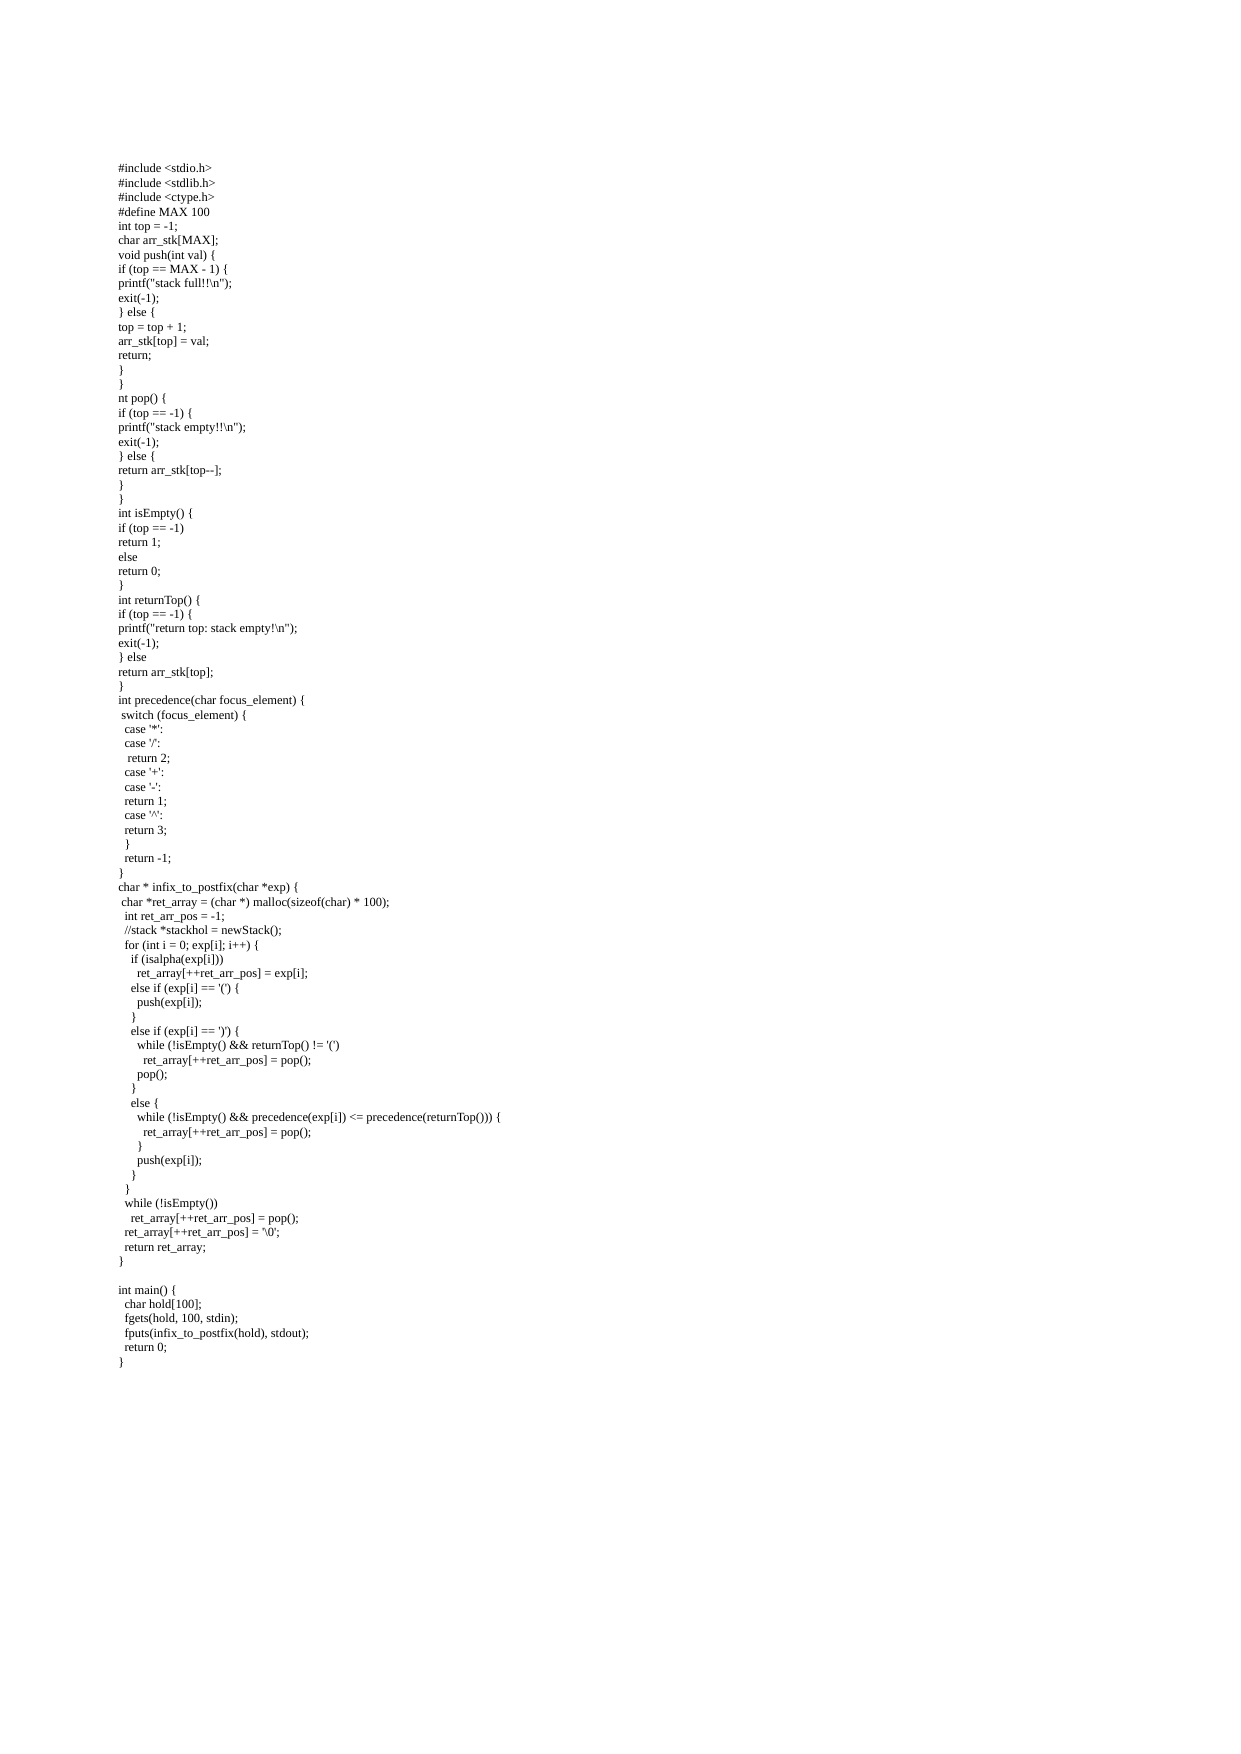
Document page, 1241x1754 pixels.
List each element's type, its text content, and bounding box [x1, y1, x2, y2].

text while (!isEmpty() && precedence(exp[i]) <= precedence(returnTop())) { [118, 1110, 1122, 1124]
text exit(-1); [118, 291, 1122, 305]
text return 0; [118, 564, 1122, 578]
text return 1; [118, 535, 1122, 549]
text } [118, 1182, 1122, 1196]
text if (top == -1) { [118, 607, 1122, 621]
text } else { [118, 449, 1122, 463]
text exit(-1); [118, 636, 1122, 650]
text } [118, 362, 1122, 377]
text } [118, 837, 1122, 851]
text char *ret_array = (char *) malloc(sizeof(char) * 100); [118, 894, 1122, 909]
text } [118, 578, 1122, 592]
text case '^': [118, 808, 1122, 822]
text printf("stack full!!\n"); [118, 276, 1122, 291]
text return arr_stk[top]; [118, 664, 1122, 679]
text #include <stdlib.h> [118, 176, 1122, 190]
text case '/': [118, 736, 1122, 751]
text else if (exp[i] == '(') { [118, 981, 1122, 995]
text char hold[100]; [118, 1297, 1122, 1311]
text } else { [118, 305, 1122, 319]
text case '*': [118, 722, 1122, 736]
text push(exp[i]); [118, 995, 1122, 1009]
text } [118, 1009, 1122, 1024]
text ret_array[++ret_arr_pos] = '\0'; [118, 1225, 1122, 1239]
text ret_array[++ret_arr_pos] = exp[i]; [118, 966, 1122, 981]
text return; [118, 348, 1122, 362]
text return ret_array; [118, 1239, 1122, 1254]
text } [118, 477, 1122, 492]
text //stack *stackhol = newStack(); [118, 923, 1122, 937]
text char * infix_to_postfix(char *exp) { [118, 880, 1122, 894]
text } [118, 679, 1122, 693]
text ret_array[++ret_arr_pos] = pop(); [118, 1052, 1122, 1067]
text if (top == -1) { [118, 406, 1122, 420]
text int isEmpty() { [118, 506, 1122, 521]
text else [118, 549, 1122, 564]
text nt pop() { [118, 391, 1122, 406]
text switch (focus_element) { [118, 707, 1122, 722]
text int precedence(char focus_element) { [118, 693, 1122, 707]
text if (top == -1) [118, 521, 1122, 535]
text } [118, 1254, 1122, 1268]
text char arr_stk[MAX]; [118, 233, 1122, 247]
text } else [118, 650, 1122, 664]
text int main() { [118, 1282, 1122, 1297]
text #include <stdio.h> [118, 161, 1122, 176]
text return -1; [118, 851, 1122, 866]
text int returnTop() { [118, 592, 1122, 607]
text } [118, 1139, 1122, 1153]
text int top = -1; [118, 219, 1122, 233]
text while (!isEmpty()) [118, 1196, 1122, 1211]
text return 3; [118, 822, 1122, 837]
text return arr_stk[top--]; [118, 463, 1122, 477]
text if (isalpha(exp[i])) [118, 952, 1122, 966]
text } [118, 1081, 1122, 1096]
text ret_array[++ret_arr_pos] = pop(); [118, 1211, 1122, 1225]
text top = top + 1; [118, 319, 1122, 334]
text int ret_arr_pos = -1; [118, 909, 1122, 923]
text case '-': [118, 779, 1122, 794]
text else if (exp[i] == ')') { [118, 1024, 1122, 1038]
text return 2; [118, 751, 1122, 765]
text } [118, 1354, 1122, 1369]
text pop(); [118, 1067, 1122, 1081]
text void push(int val) { [118, 247, 1122, 262]
text push(exp[i]); [118, 1153, 1122, 1167]
text #define MAX 100 [118, 204, 1122, 219]
text printf("return top: stack empty!\n"); [118, 621, 1122, 636]
text for (int i = 0; exp[i]; i++) { [118, 937, 1122, 952]
text } [118, 492, 1122, 506]
text } [118, 377, 1122, 391]
text fgets(hold, 100, stdin); [118, 1311, 1122, 1326]
text return 0; [118, 1340, 1122, 1354]
text case '+': [118, 765, 1122, 779]
text if (top == MAX - 1) { [118, 262, 1122, 276]
text printf("stack empty!!\n"); [118, 420, 1122, 434]
text arr_stk[top] = val; [118, 334, 1122, 348]
text exit(-1); [118, 434, 1122, 449]
text } [118, 866, 1122, 880]
text #include <ctype.h> [118, 190, 1122, 204]
text while (!isEmpty() && returnTop() != '(') [118, 1038, 1122, 1052]
text fputs(infix_to_postfix(hold), stdout); [118, 1326, 1122, 1340]
text else { [118, 1096, 1122, 1110]
text ret_array[++ret_arr_pos] = pop(); [118, 1124, 1122, 1139]
text return 1; [118, 794, 1122, 808]
text } [118, 1167, 1122, 1182]
